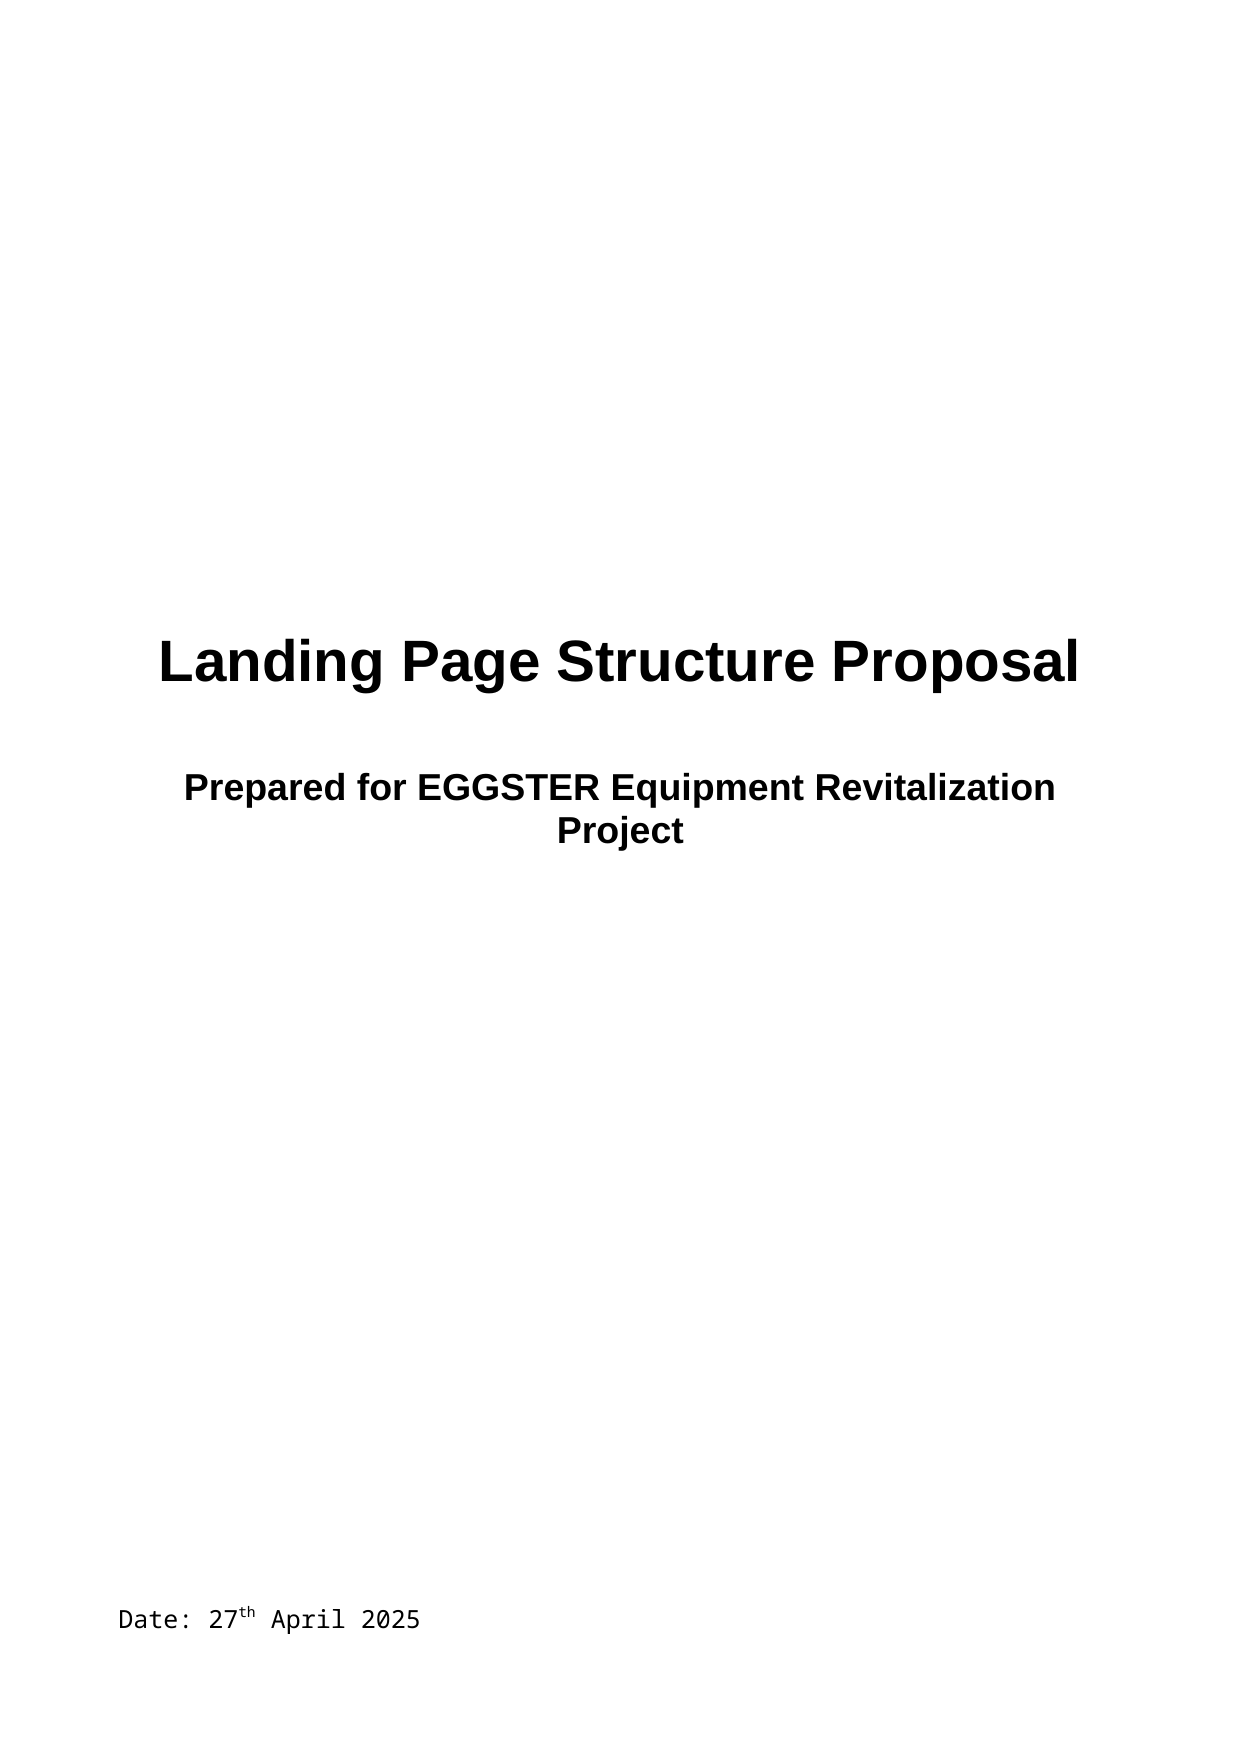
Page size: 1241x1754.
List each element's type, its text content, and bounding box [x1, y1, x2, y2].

title Prepared for EGGSTER Equipment Revitalization Project [118, 766, 1122, 852]
title Landing Page Structure Proposal [118, 627, 1122, 694]
